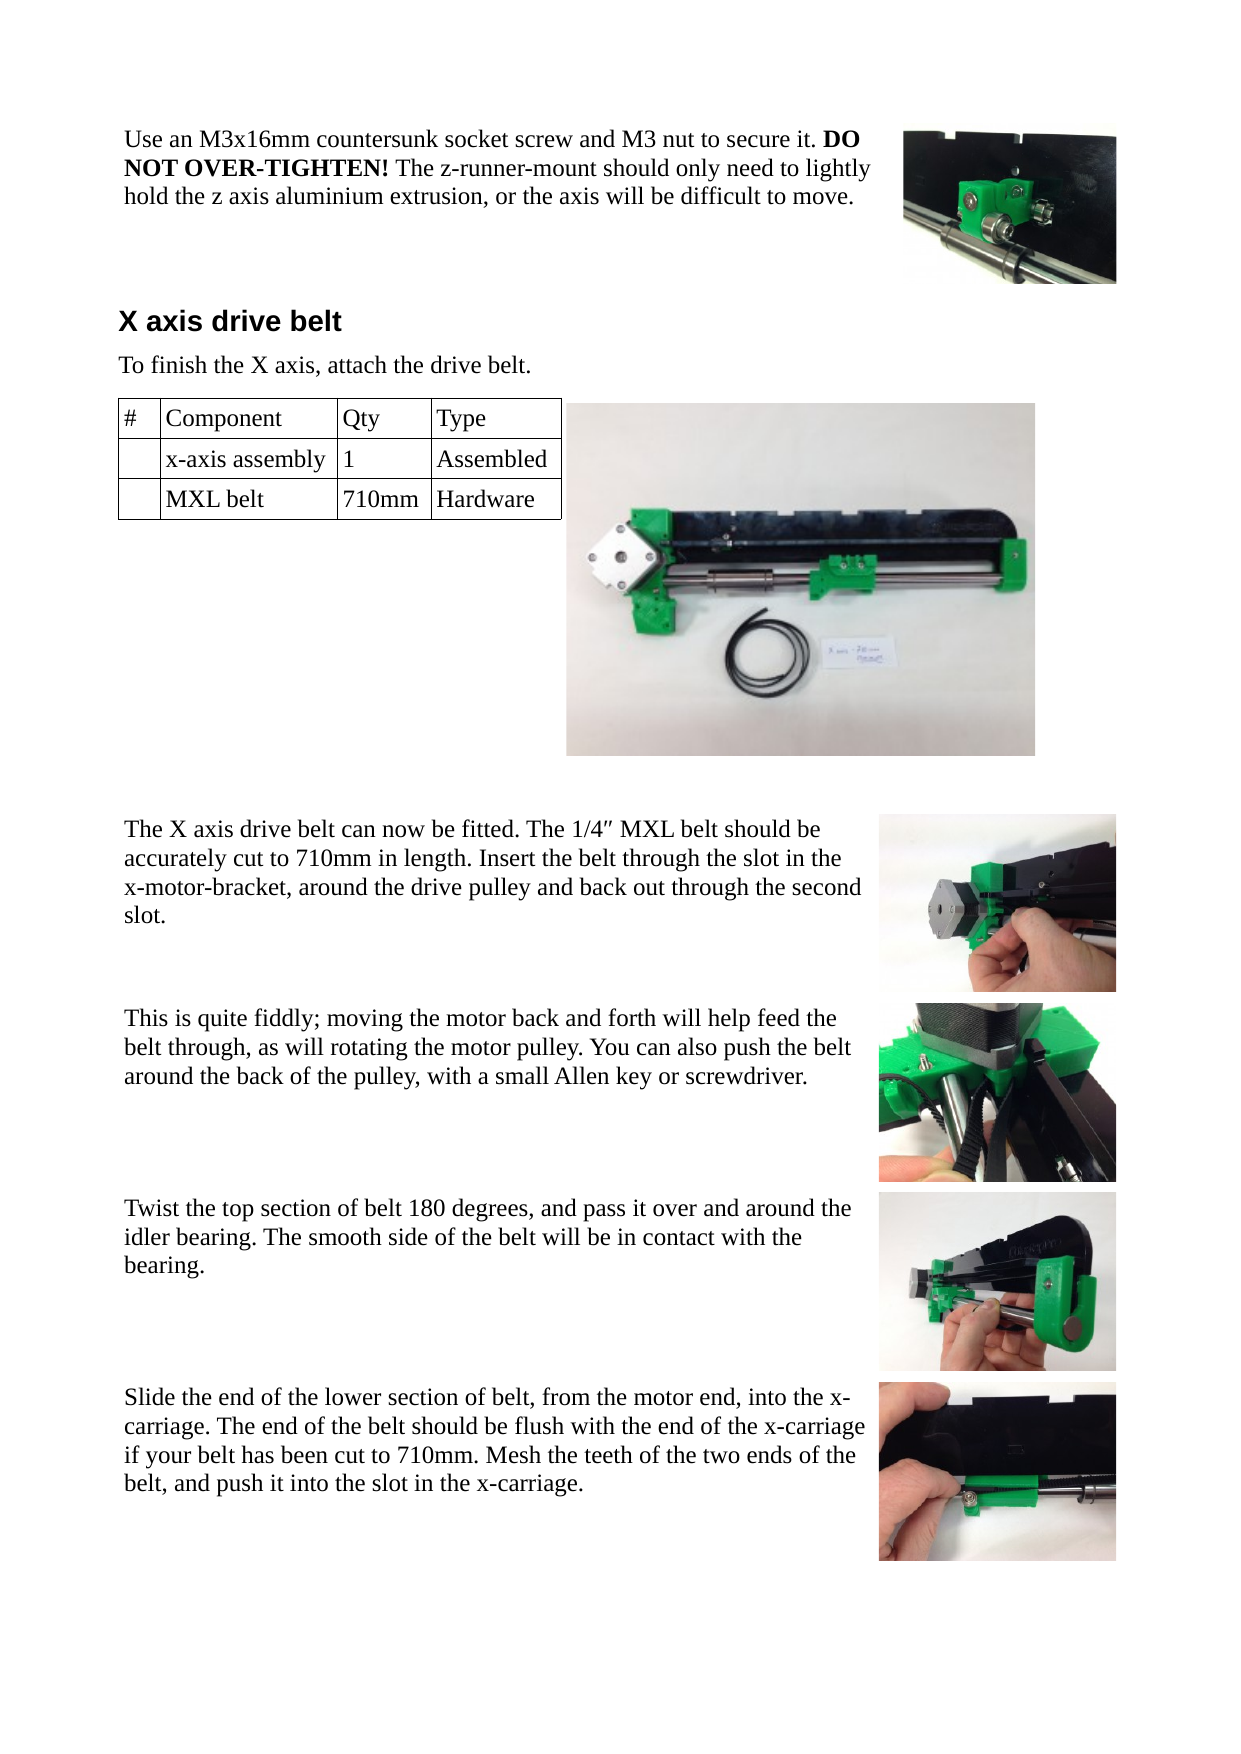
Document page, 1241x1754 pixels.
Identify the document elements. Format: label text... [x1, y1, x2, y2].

table_cell [160, 520, 337, 761]
picture [878, 1003, 1117, 1182]
table_cell [873, 1187, 1122, 1377]
table_header The X axis drive belt can now be fitted. The 1/4″ MXL belt should be accurately cut to 710mm in length. Insert the belt through the slot in the x-motor-bracket, around the drive pulley and back out through the second slot. [118, 809, 873, 998]
table_cell x-axis assembly [161, 439, 337, 478]
table_cell Assembled [432, 439, 561, 478]
table_header [873, 809, 1122, 998]
table_cell [119, 479, 160, 519]
table_cell [873, 1377, 1122, 1566]
table_cell 710mm [338, 479, 431, 519]
text To finish the X axis, attach the drive belt. [118, 350, 1122, 379]
picture [878, 1382, 1117, 1561]
table_header Type [432, 399, 561, 438]
table_cell Slide the end of the lower section of belt, from the motor end, into the x-carriage. The end of the belt should be flush with the end of the x-carriage if your belt has been cut to 710mm. Mesh the teeth of the two ends of the belt, and push it into the slot in the x-carriage. [118, 1377, 873, 1566]
table_cell [431, 520, 561, 761]
table_header Qty [338, 399, 431, 438]
table_cell [873, 998, 1122, 1187]
table_cell 1 [338, 439, 431, 478]
table_cell [118, 520, 160, 761]
table_cell Use an M3x16mm countersunk socket screw and M3 nut to secure it. DO NOT OVER-TIGHTEN! The z-runner-mount should only need to lightly hold the z axis aluminium extrusion, or the axis will be difficult to move. [118, 118, 897, 289]
picture [566, 403, 1036, 756]
table_cell MXL belt [161, 479, 337, 519]
table_cell [898, 118, 1122, 289]
table_cell Twist the top section of belt 180 degrees, and pass it over and around the idler bearing. The smooth side of the belt will be in contact with the bearing. [118, 1187, 873, 1377]
table_header # [119, 399, 160, 438]
table_cell Hardware [432, 479, 561, 519]
table_cell [337, 520, 431, 761]
table_header [561, 398, 1122, 761]
table_cell This is quite fiddly; moving the motor back and forth will help feed the belt through, as will rotating the motor pulley. You can also push the belt around the back of the pulley, with a small Allen key or screwdriver. [118, 998, 873, 1187]
picture [903, 123, 1117, 284]
picture [878, 1192, 1117, 1371]
table_header Component [161, 399, 337, 438]
picture [878, 814, 1117, 992]
subtitle X axis drive belt [118, 304, 1122, 338]
table_cell [119, 439, 160, 478]
